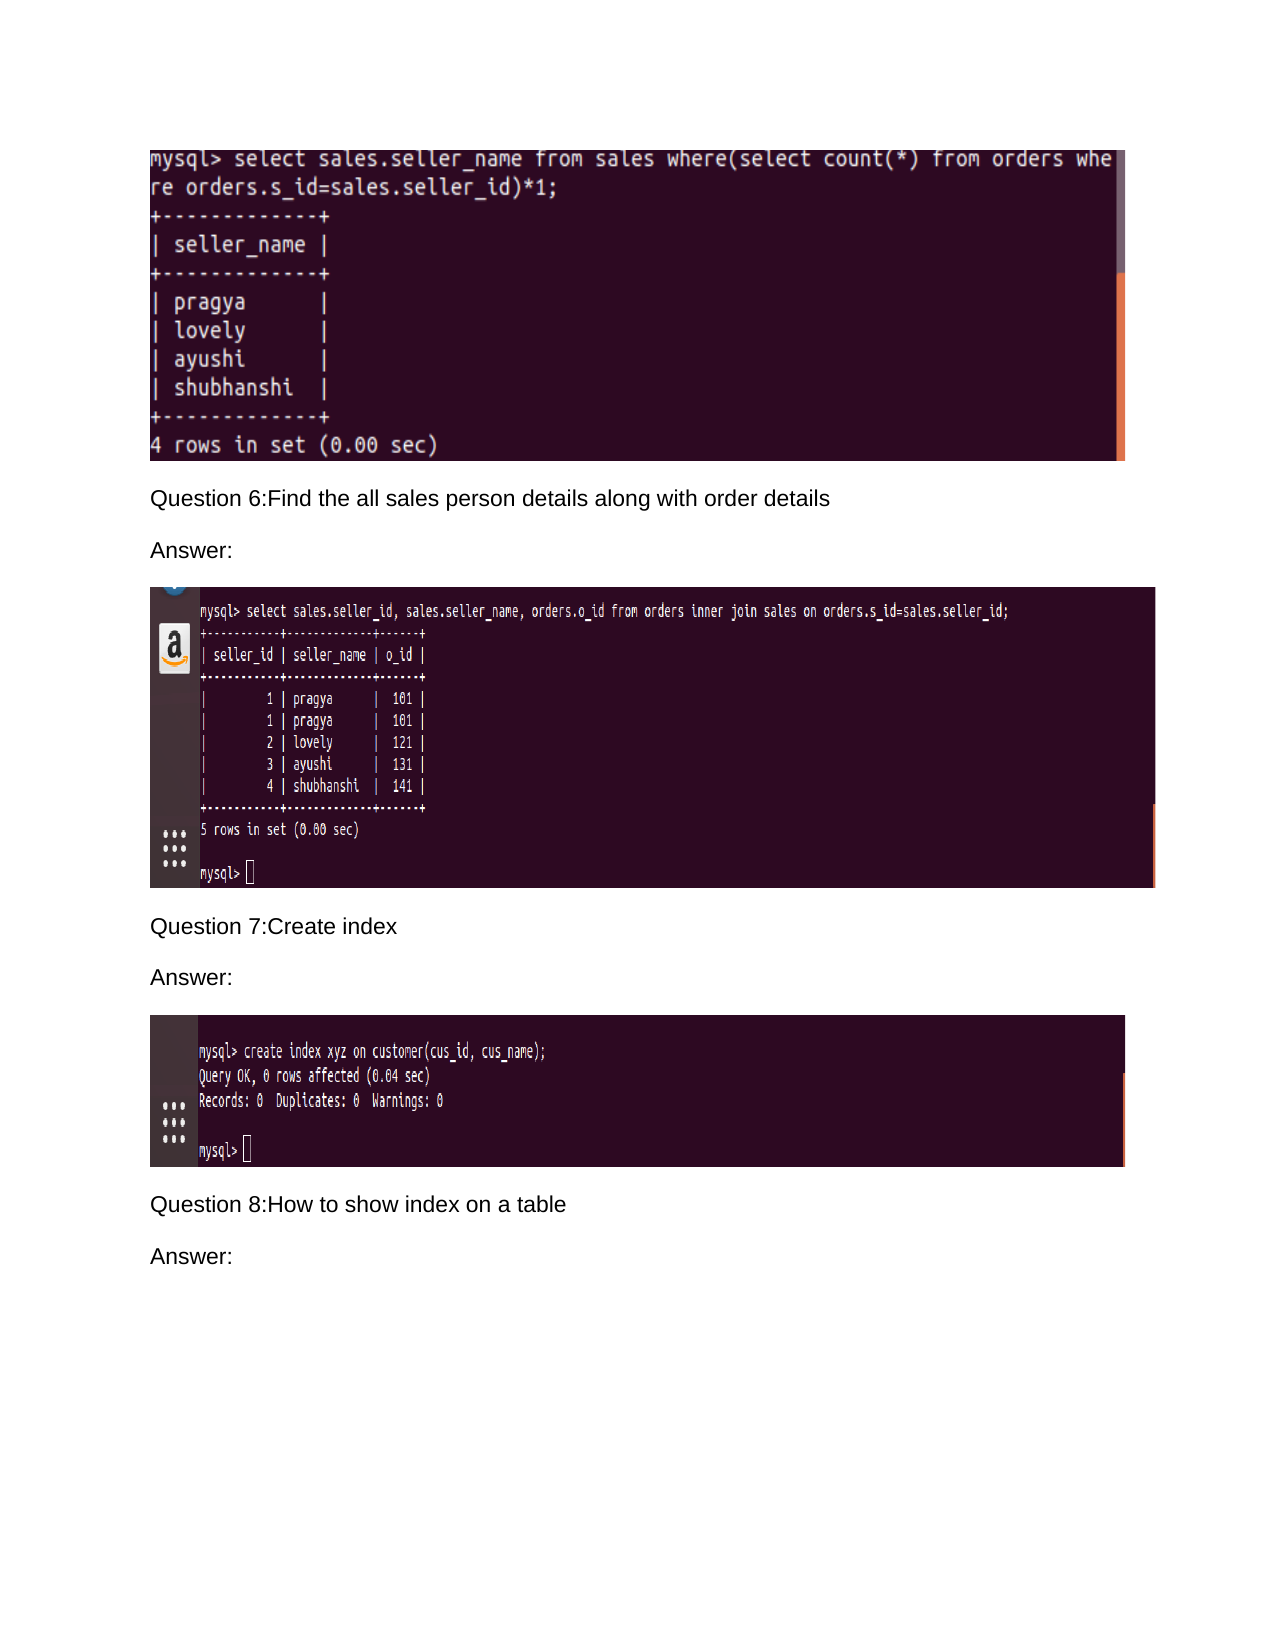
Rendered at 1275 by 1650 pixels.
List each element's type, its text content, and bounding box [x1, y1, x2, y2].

text Question 6:Find the all sales person details along with order details [150, 485, 1125, 512]
text Answer: [150, 537, 1125, 563]
text Answer: [150, 964, 1125, 991]
text Question 8:How to show index on a table [150, 1191, 1125, 1218]
text Answer: [150, 1243, 1125, 1269]
text Question 7:Create index [150, 913, 1125, 939]
picture [150, 150, 1125, 461]
